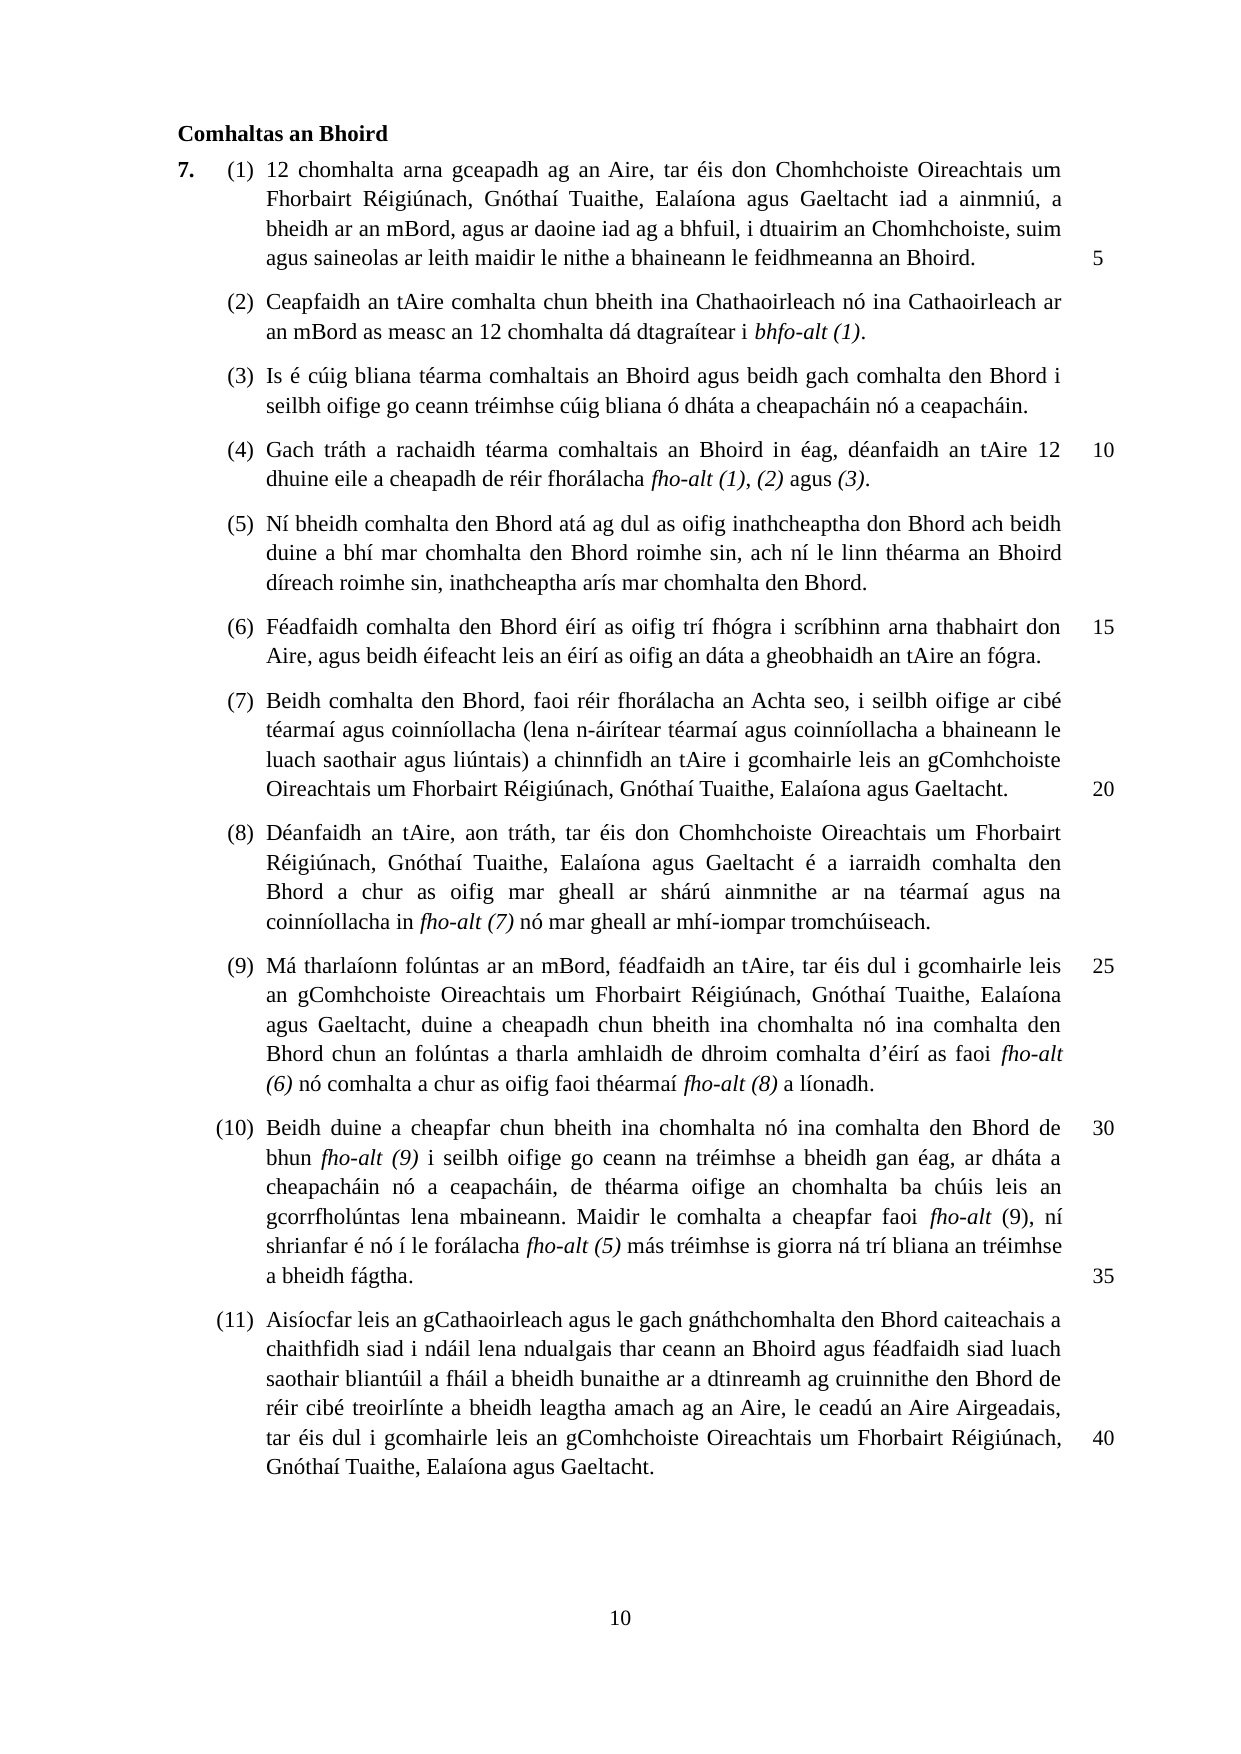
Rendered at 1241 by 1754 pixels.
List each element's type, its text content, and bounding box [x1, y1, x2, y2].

text (7) Beidh comhalta den Bhord, faoi réir fhorálacha an Achta seo, i seilbh oifige ar cibé téarmaí agus coinníollacha (lena n-áirítear téarmaí agus coinníollacha a bhaineann le luach saothair agus liúntais) a chinnfidh an tAire i gcomhairle leis an gComhchoiste Oireachtais um Fhorbairt Réigiúnach, Gnóthaí Tuaithe, Ealaíona agus Gaeltacht. [177, 684, 1063, 802]
text Comhaltas an Bhoird [177, 118, 1063, 148]
text (3) Is é cúig bliana téarma comhaltais an Bhoird agus beidh gach comhalta den Bhord i seilbh oifige go ceann tréimhse cúig bliana ó dháta a cheapacháin nó a ceapacháin. [177, 360, 1063, 419]
text (11) Aisíocfar leis an gCathaoirleach agus le gach gnáthchomhalta den Bhord caiteachais a chaithfidh siad i ndáil lena ndualgais thar ceann an Bhoird agus féadfaidh siad luach saothair bliantúil a fháil a bheidh bunaithe ar a dtinreamh ag cruinnithe den Bhord de réir cibé treoirlínte a bheidh leagtha amach ag an Aire, le ceadú an Aire Airgeadais, tar éis dul i gcomhairle leis an gComhchoiste Oireachtais um Fhorbairt Réigiúnach, Gnóthaí Tuaithe, Ealaíona agus Gaeltacht. [177, 1304, 1063, 1481]
text (6) Féadfaidh comhalta den Bhord éirí as oifig trí fhógra i scríbhinn arna thabhairt don Aire, agus beidh éifeacht leis an éirí as oifig an dáta a gheobhaidh an tAire an fógra. [177, 611, 1063, 670]
text 7. (1) 12 chomhalta arna gceapadh ag an Aire, tar éis don Chomhchoiste Oireachtais um Fhorbairt Réigiúnach, Gnóthaí Tuaithe, Ealaíona agus Gaeltacht iad a ainmniú, a bheidh ar an mBord, agus ar daoine iad ag a bhfuil, i dtuairim an Chomhchoiste, suim agus saineolas ar leith maidir le nithe a bhaineann le feidhmeanna an Bhoird. [177, 153, 1063, 271]
text (4) Gach tráth a rachaidh téarma comhaltais an Bhoird in éag, déanfaidh an tAire 12 dhuine eile a cheapadh de réir fhorálacha fho-alt (1), (2) agus (3). [177, 434, 1063, 493]
text (5) Ní bheidh comhalta den Bhord atá ag dul as oifig inathcheaptha don Bhord ach beidh duine a bhí mar chomhalta den Bhord roimhe sin, ach ní le linn théarma an Bhoird díreach roimhe sin, inathcheaptha arís mar chomhalta den Bhord. [177, 507, 1063, 596]
text (2) Ceapfaidh an tAire comhalta chun bheith ina Chathaoirleach nó ina Cathaoirleach ar an mBord as measc an 12 chomhalta dá dtagraítear i bhfo-alt (1). [177, 286, 1063, 345]
text (8) Déanfaidh an tAire, aon tráth, tar éis don Chomhchoiste Oireachtais um Fhorbairt Réigiúnach, Gnóthaí Tuaithe, Ealaíona agus Gaeltacht é a iarraidh comhalta den Bhord a chur as oifig mar gheall ar shárú ainmnithe ar na téarmaí agus na coinníollacha in fho-alt (7) nó mar gheall ar mhí-iompar tromchúiseach. [177, 817, 1063, 935]
text (9) Má tharlaíonn folúntas ar an mBord, féadfaidh an tAire, tar éis dul i gcomhairle leis an gComhchoiste Oireachtais um Fhorbairt Réigiúnach, Gnóthaí Tuaithe, Ealaíona agus Gaeltacht, duine a cheapadh chun bheith ina chomhalta nó ina comhalta den Bhord chun an folúntas a tharla amhlaidh de dhroim comhalta d’éirí as faoi fho-alt (6) nó comhalta a chur as oifig faoi théarmaí fho-alt (8) a líonadh. [177, 950, 1063, 1097]
text (10) Beidh duine a cheapfar chun bheith ina chomhalta nó ina comhalta den Bhord de bhun fho-alt (9) i seilbh oifige go ceann na tréimhse a bheidh gan éag, ar dháta a cheapacháin nó a ceapacháin, de théarma oifige an chomhalta ba chúis leis an gcorrfholúntas lena mbaineann. Maidir le comhalta a cheapfar faoi fho-alt (9), ní shrianfar é nó í le forálacha fho-alt (5) más tréimhse is giorra ná trí bliana an tréimhse a bheidh fágtha. [177, 1112, 1063, 1289]
